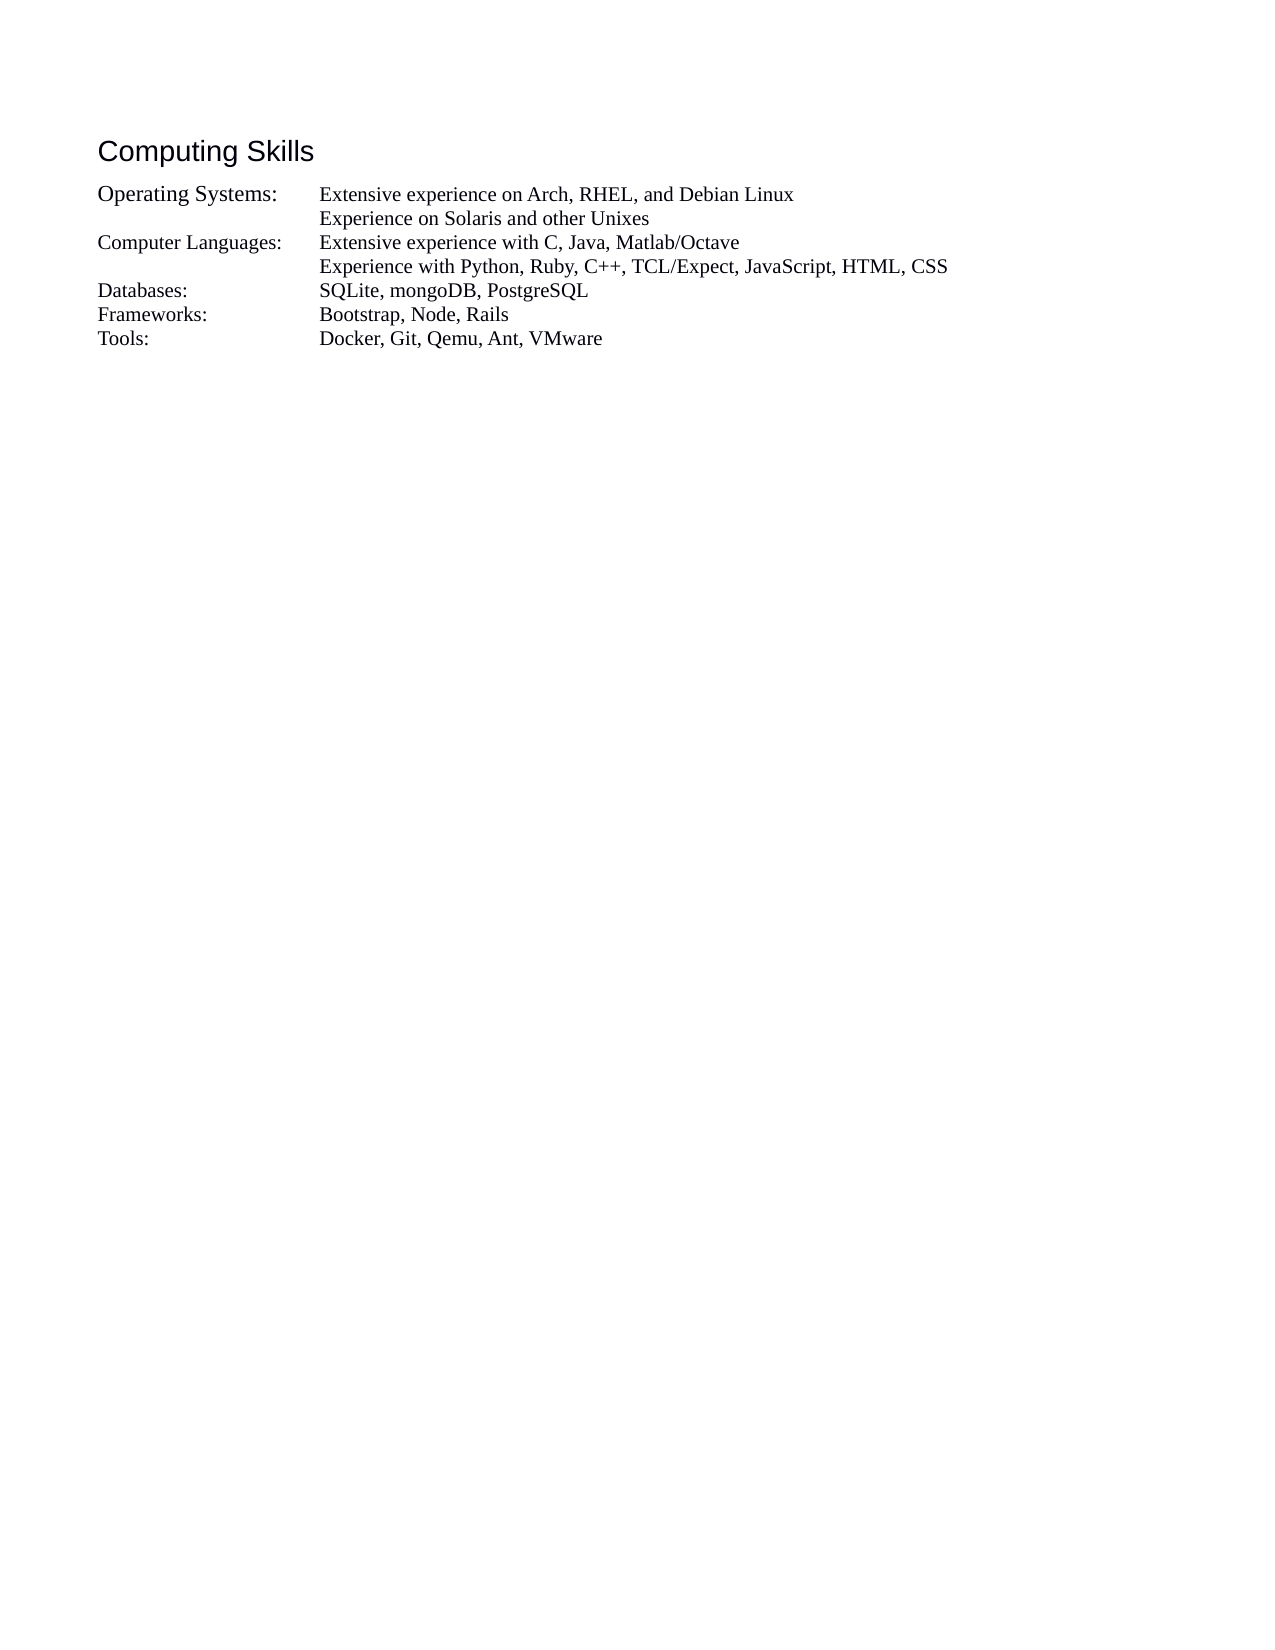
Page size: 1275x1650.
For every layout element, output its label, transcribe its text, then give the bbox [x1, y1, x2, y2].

text Tools: Docker, Git, Qemu, Ant, VMware [97, 326, 1177, 350]
text Experience on Solaris and other Unixes [97, 206, 1177, 230]
text Frameworks: Bootstrap, Node, Rails [97, 302, 1177, 326]
text Operating Systems: Extensive experience on Arch, RHEL, and Debian Linux [97, 179, 1177, 206]
text Computer Languages: Extensive experience with C, Java, Matlab/Octave [97, 230, 1177, 254]
text Databases: SQLite, mongoDB, PostgreSQL [97, 278, 1177, 302]
text Experience with Python, Ruby, C++, TCL/Expect, JavaScript, HTML, CSS [97, 254, 1177, 278]
subtitle Computing Skills [97, 133, 1177, 167]
